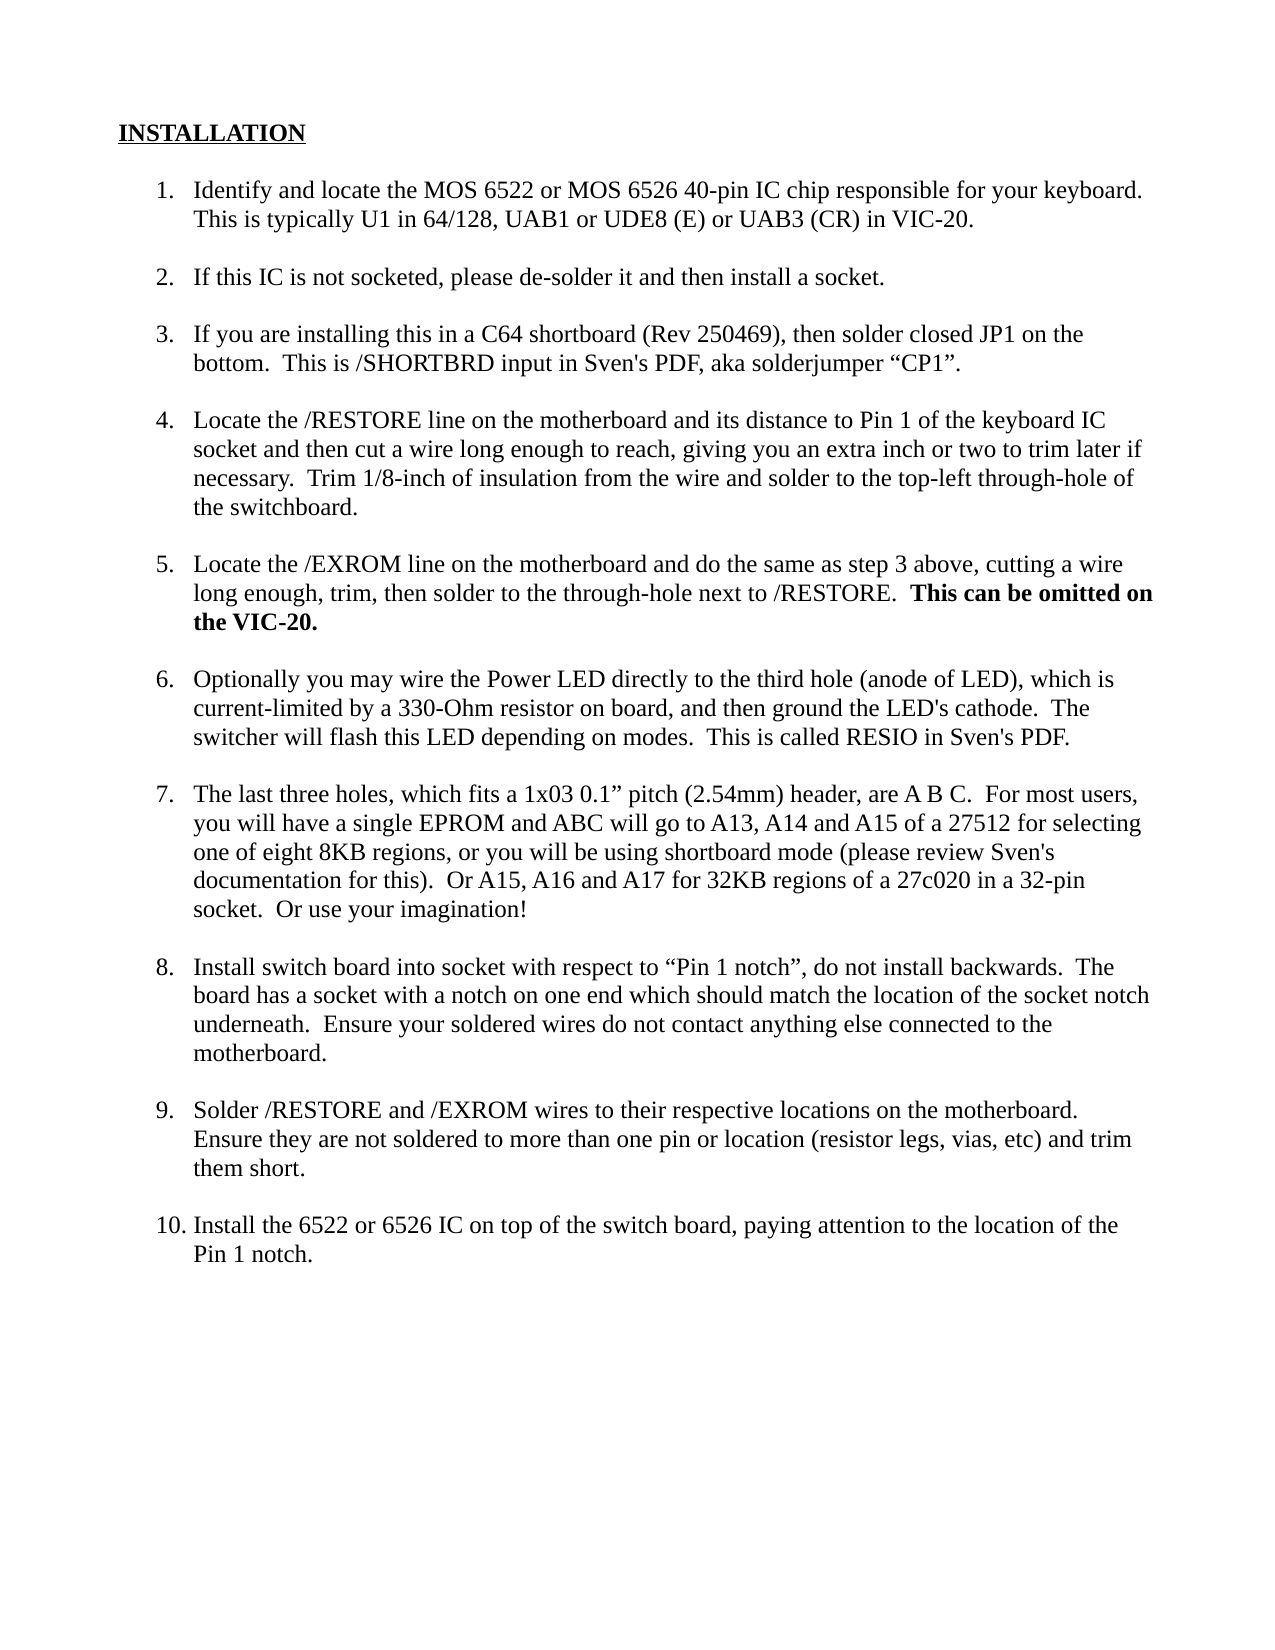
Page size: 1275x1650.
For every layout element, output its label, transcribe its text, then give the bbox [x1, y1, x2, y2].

list If you are installing this in a C64 shortboard (Rev 250469), then solder closed JP1 on the bottom. This is /SHORTBRD input in Sven's PDF, aka solderjumper “CP1”. [156, 319, 1157, 377]
list Identify and locate the MOS 6522 or MOS 6526 40-pin IC chip responsible for your keyboard. This is typically U1 in 64/128, UAB1 or UDE8 (E) or UAB3 (CR) in VIC-20. [156, 176, 1157, 233]
list Locate the /EXROM line on the motherboard and do the same as step 3 above, cutting a wire long enough, trim, then solder to the through-hole next to /RESTORE. This can be omitted on the VIC-20. [156, 549, 1157, 636]
text INSTALLATION [118, 118, 1157, 147]
list Locate the /RESTORE line on the motherboard and its distance to Pin 1 of the keyboard IC socket and then cut a wire long enough to reach, giving you an extra inch or two to trim later if necessary. Trim 1/8-inch of insulation from the wire and solder to the top-left through-hole of the switchboard. [156, 406, 1157, 521]
list If this IC is not socketed, please de-solder it and then install a socket. [156, 262, 1157, 291]
list The last three holes, which fits a 1x03 0.1” pitch (2.54mm) header, are A B C. For most users, you will have a single EPROM and ABC will go to A13, A14 and A15 of a 27512 for selecting one of eight 8KB regions, or you will be using shortboard mode (please review Sven's documentation for this). Or A15, A16 and A17 for 32KB regions of a 27c020 in a 32-pin socket. Or use your imagination! [156, 779, 1157, 923]
list Solder /RESTORE and /EXROM wires to their respective locations on the motherboard. Ensure they are not soldered to more than one pin or location (resistor legs, vias, etc) and trim them short. [156, 1096, 1157, 1182]
list Optionally you may wire the Power LED directly to the third hole (anode of LED), which is current-limited by a 330-Ohm resistor on board, and then ground the LED's cathode. The switcher will flash this LED depending on modes. This is called RESIO in Sven's PDF. [156, 664, 1157, 751]
list Install the 6522 or 6526 IC on top of the switch board, paying attention to the location of the Pin 1 notch. [156, 1211, 1157, 1268]
list Install switch board into socket with respect to “Pin 1 notch”, do not install backwards. The board has a socket with a notch on one end which should match the location of the socket notch underneath. Ensure your soldered wires do not contact anything else connected to the motherboard. [156, 952, 1157, 1067]
